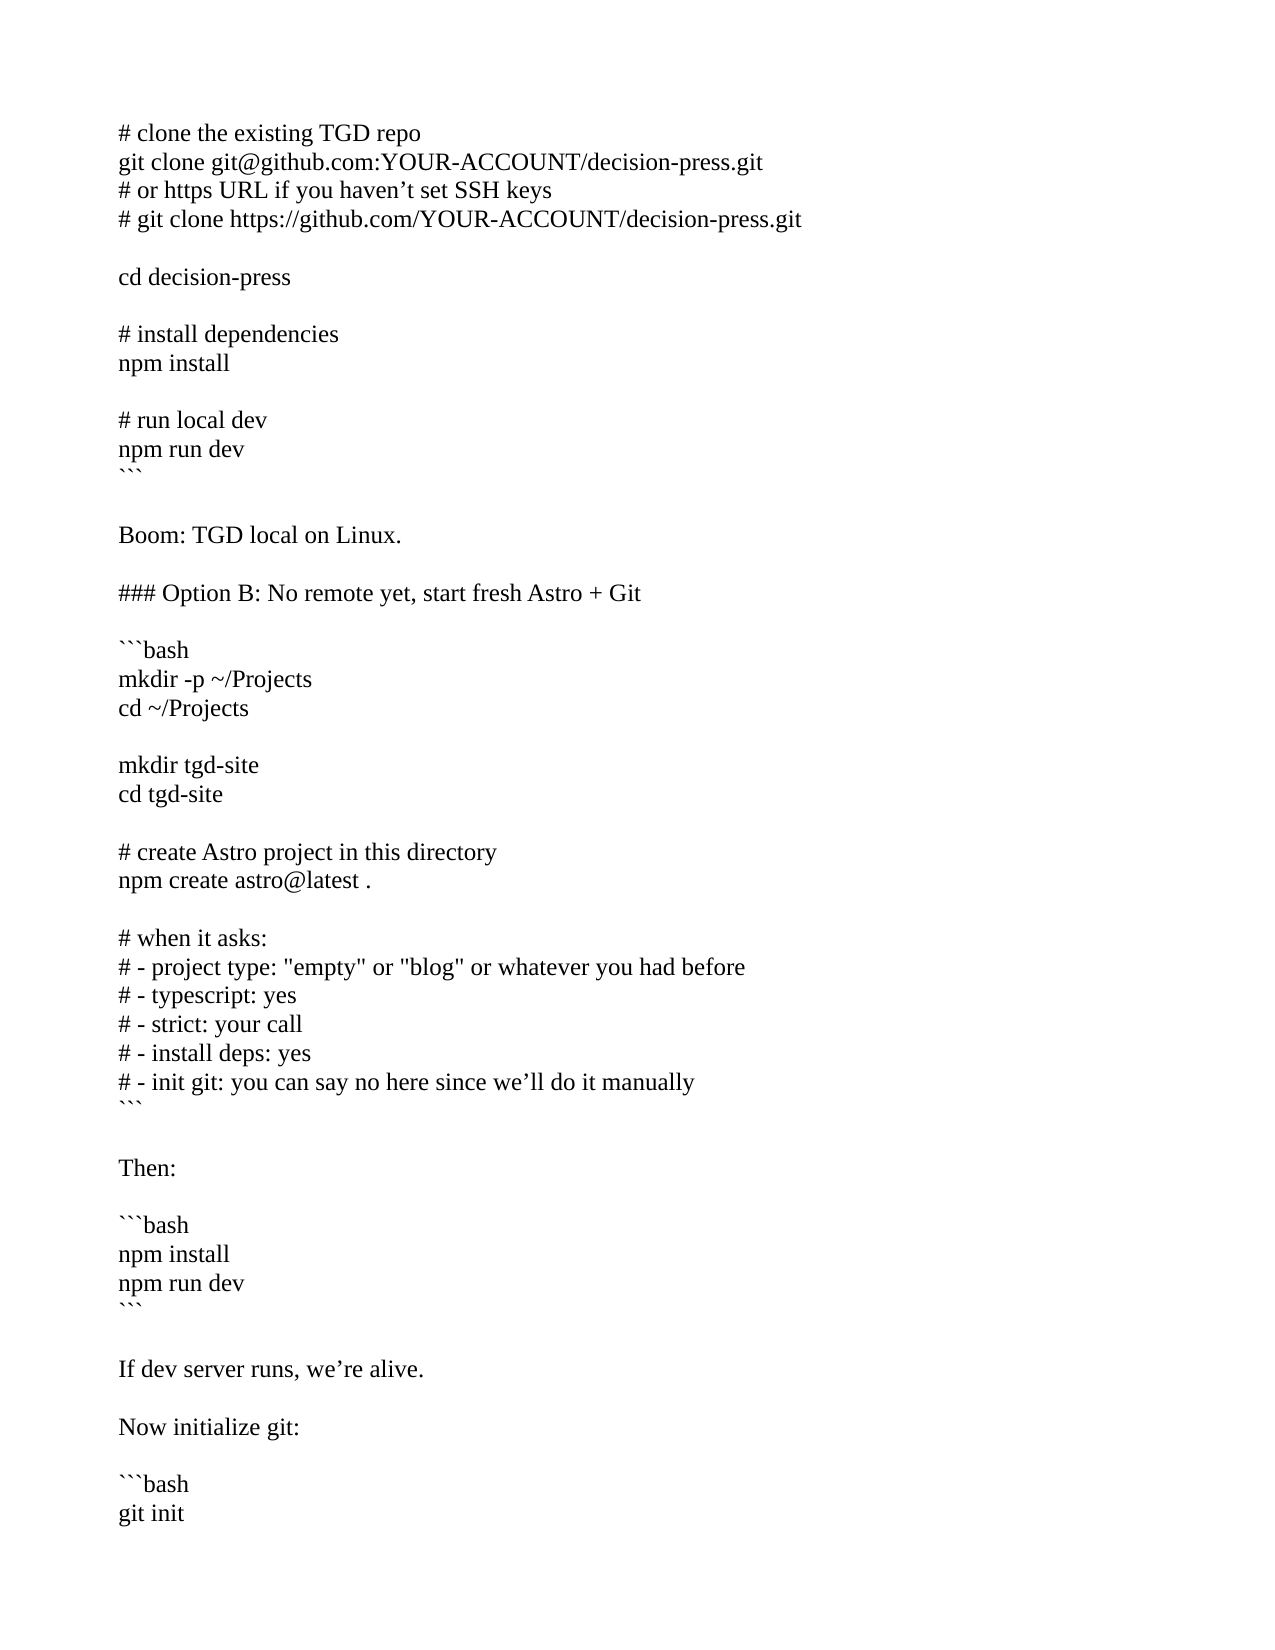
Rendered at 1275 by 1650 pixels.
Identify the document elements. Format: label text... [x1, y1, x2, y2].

text # run local dev [118, 406, 1157, 434]
text ```bash [118, 1211, 1157, 1239]
text mkdir -p ~/Projects [118, 664, 1157, 693]
text # - strict: your call [118, 1009, 1157, 1038]
text ``` [118, 1096, 1157, 1124]
text # - project type: "empty" or "blog" or whatever you had before [118, 952, 1157, 981]
text npm run dev [118, 1268, 1157, 1297]
text ```bash [118, 1469, 1157, 1498]
text Boom: TGD local on Linux. [118, 521, 1157, 549]
text ``` [118, 1297, 1157, 1326]
text # git clone https://github.com/YOUR-ACCOUNT/decision-press.git [118, 204, 1157, 233]
text # clone the existing TGD repo [118, 118, 1157, 147]
text Then: [118, 1153, 1157, 1182]
text npm create astro@latest . [118, 866, 1157, 894]
text cd tgd-site [118, 779, 1157, 808]
text npm install [118, 1239, 1157, 1268]
text git init [118, 1498, 1157, 1527]
text npm run dev [118, 434, 1157, 463]
text # - init git: you can say no here since we’ll do it manually [118, 1067, 1157, 1096]
text # or https URL if you haven’t set SSH keys [118, 176, 1157, 204]
text # - install deps: yes [118, 1038, 1157, 1067]
text cd ~/Projects [118, 693, 1157, 722]
text npm install [118, 348, 1157, 377]
text If dev server runs, we’re alive. [118, 1354, 1157, 1383]
text ### Option B: No remote yet, start fresh Astro + Git [118, 578, 1157, 607]
text # when it asks: [118, 923, 1157, 952]
text mkdir tgd-site [118, 751, 1157, 779]
text # - typescript: yes [118, 981, 1157, 1009]
text ``` [118, 463, 1157, 492]
text ```bash [118, 636, 1157, 664]
text # install dependencies [118, 319, 1157, 348]
text cd decision-press [118, 262, 1157, 291]
text # create Astro project in this directory [118, 837, 1157, 866]
text Now initialize git: [118, 1412, 1157, 1441]
text git clone git@github.com:YOUR-ACCOUNT/decision-press.git [118, 147, 1157, 176]
